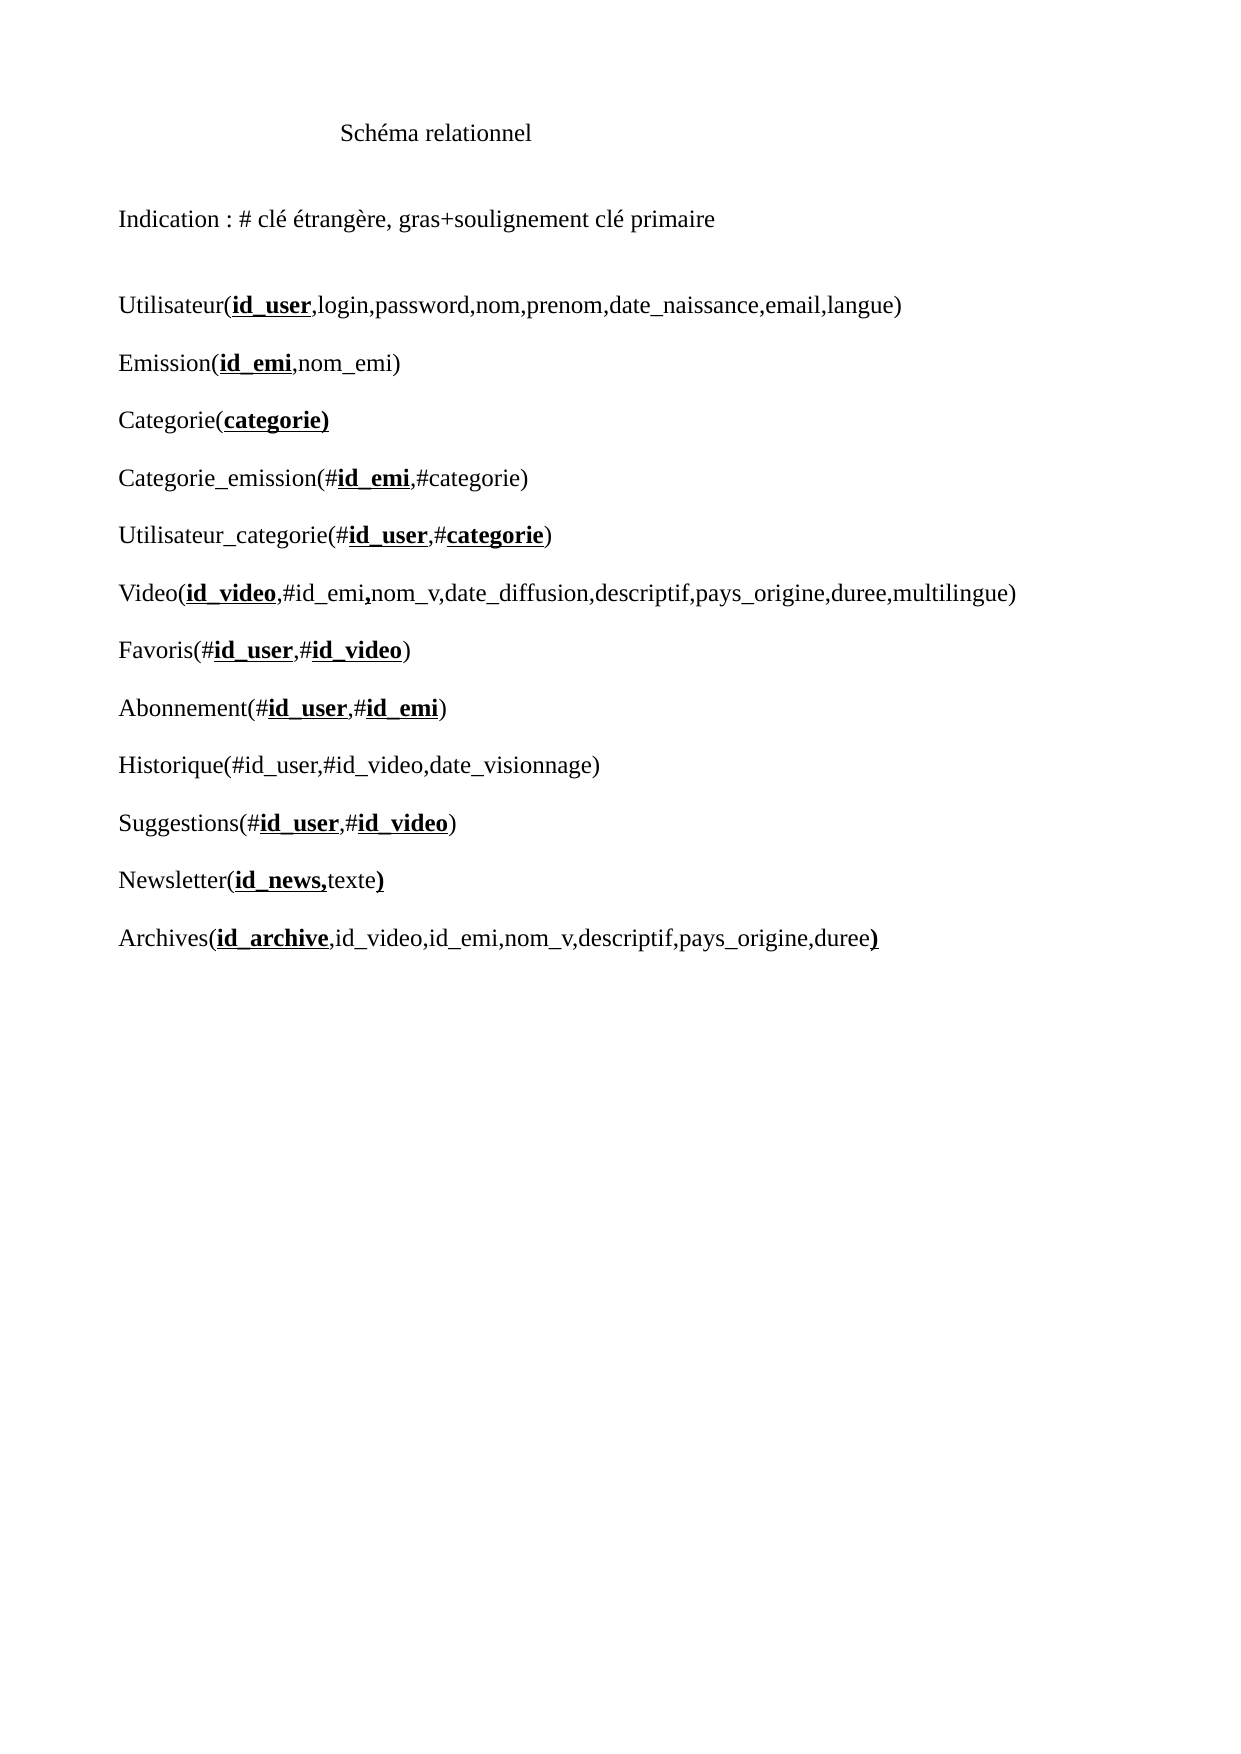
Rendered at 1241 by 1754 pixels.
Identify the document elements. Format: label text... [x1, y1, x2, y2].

text Schéma relationnel [118, 118, 1122, 147]
text Historique(#id_user,#id_video,date_visionnage) [118, 751, 1122, 779]
text Archives(id_archive,id_video,id_emi,nom_v,descriptif,pays_origine,duree) [118, 923, 1122, 952]
text Abonnement(#id_user,#id_emi) [118, 693, 1122, 722]
text Utilisateur_categorie(#id_user,#categorie) [118, 521, 1122, 549]
text Emission(id_emi,nom_emi) [118, 348, 1122, 377]
text Categorie_emission(#id_emi,#categorie) [118, 463, 1122, 492]
text Categorie(categorie) [118, 406, 1122, 434]
text Newsletter(id_news,texte) [118, 866, 1122, 894]
text Video(id_video,#id_emi,nom_v,date_diffusion,descriptif,pays_origine,duree,multilingue) [118, 578, 1122, 607]
text Indication : # clé étrangère, gras+soulignement clé primaire [118, 204, 1122, 233]
text Utilisateur(id_user,login,password,nom,prenom,date_naissance,email,langue) [118, 291, 1122, 319]
text Favoris(#id_user,#id_video) [118, 636, 1122, 664]
text Suggestions(#id_user,#id_video) [118, 808, 1122, 837]
